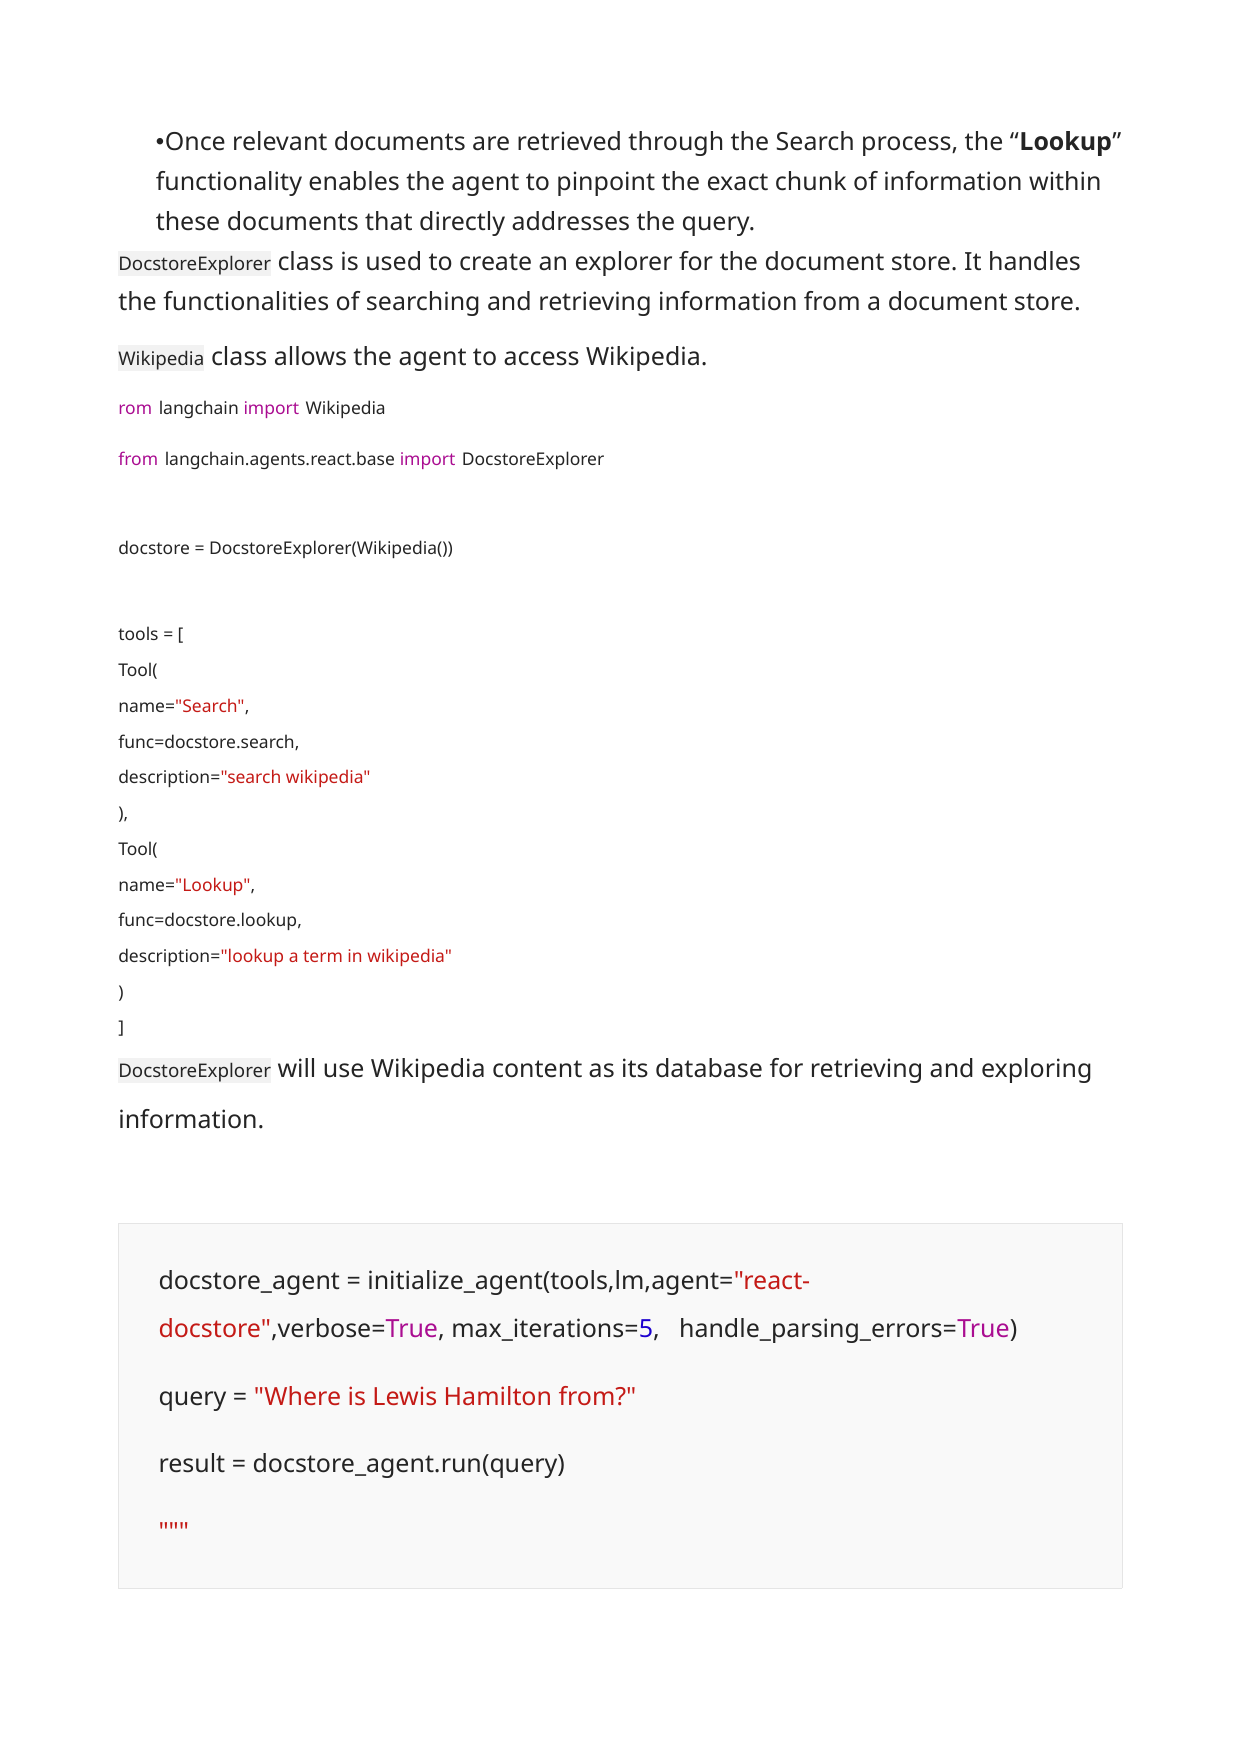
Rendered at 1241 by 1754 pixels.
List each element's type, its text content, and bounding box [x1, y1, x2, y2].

text result = docstore_agent.run(query) [119, 1406, 1122, 1473]
text query = "Where is Lewis Hamilton from?" [119, 1338, 1122, 1406]
text rom langchain import Wikipedia from langchain.agents.react.base import DocstoreExplorer docstore = DocstoreExplorer(Wikipedia()) tools = [ Tool( name="Search", func=docstore.search, description="search wikipedia" ), Tool( name="Lookup", func=docstore.lookup, description="lookup a term in wikipedia" ) ] [118, 387, 1122, 1039]
text DocstoreExplorer will use Wikipedia content as its database for retrieving and exploring information. [118, 1051, 1122, 1136]
text """ [119, 1473, 1122, 1588]
list Once relevant documents are retrieved through the Search process, the “Lookup” functionality enables the agent to pinpoint the exact chunk of information within these documents that directly addresses the query. [156, 118, 1122, 238]
text docstore_agent = initialize_agent(tools,lm,agent="react-docstore",verbose=True, max_iterations=5, handle_parsing_errors=True) [119, 1224, 1122, 1338]
text DocstoreExplorer class is used to create an explorer for the document store. It handles the functionalities of searching and retrieving information from a document store. [118, 238, 1122, 318]
text Wikipedia class allows the agent to access Wikipedia. [118, 333, 1122, 373]
